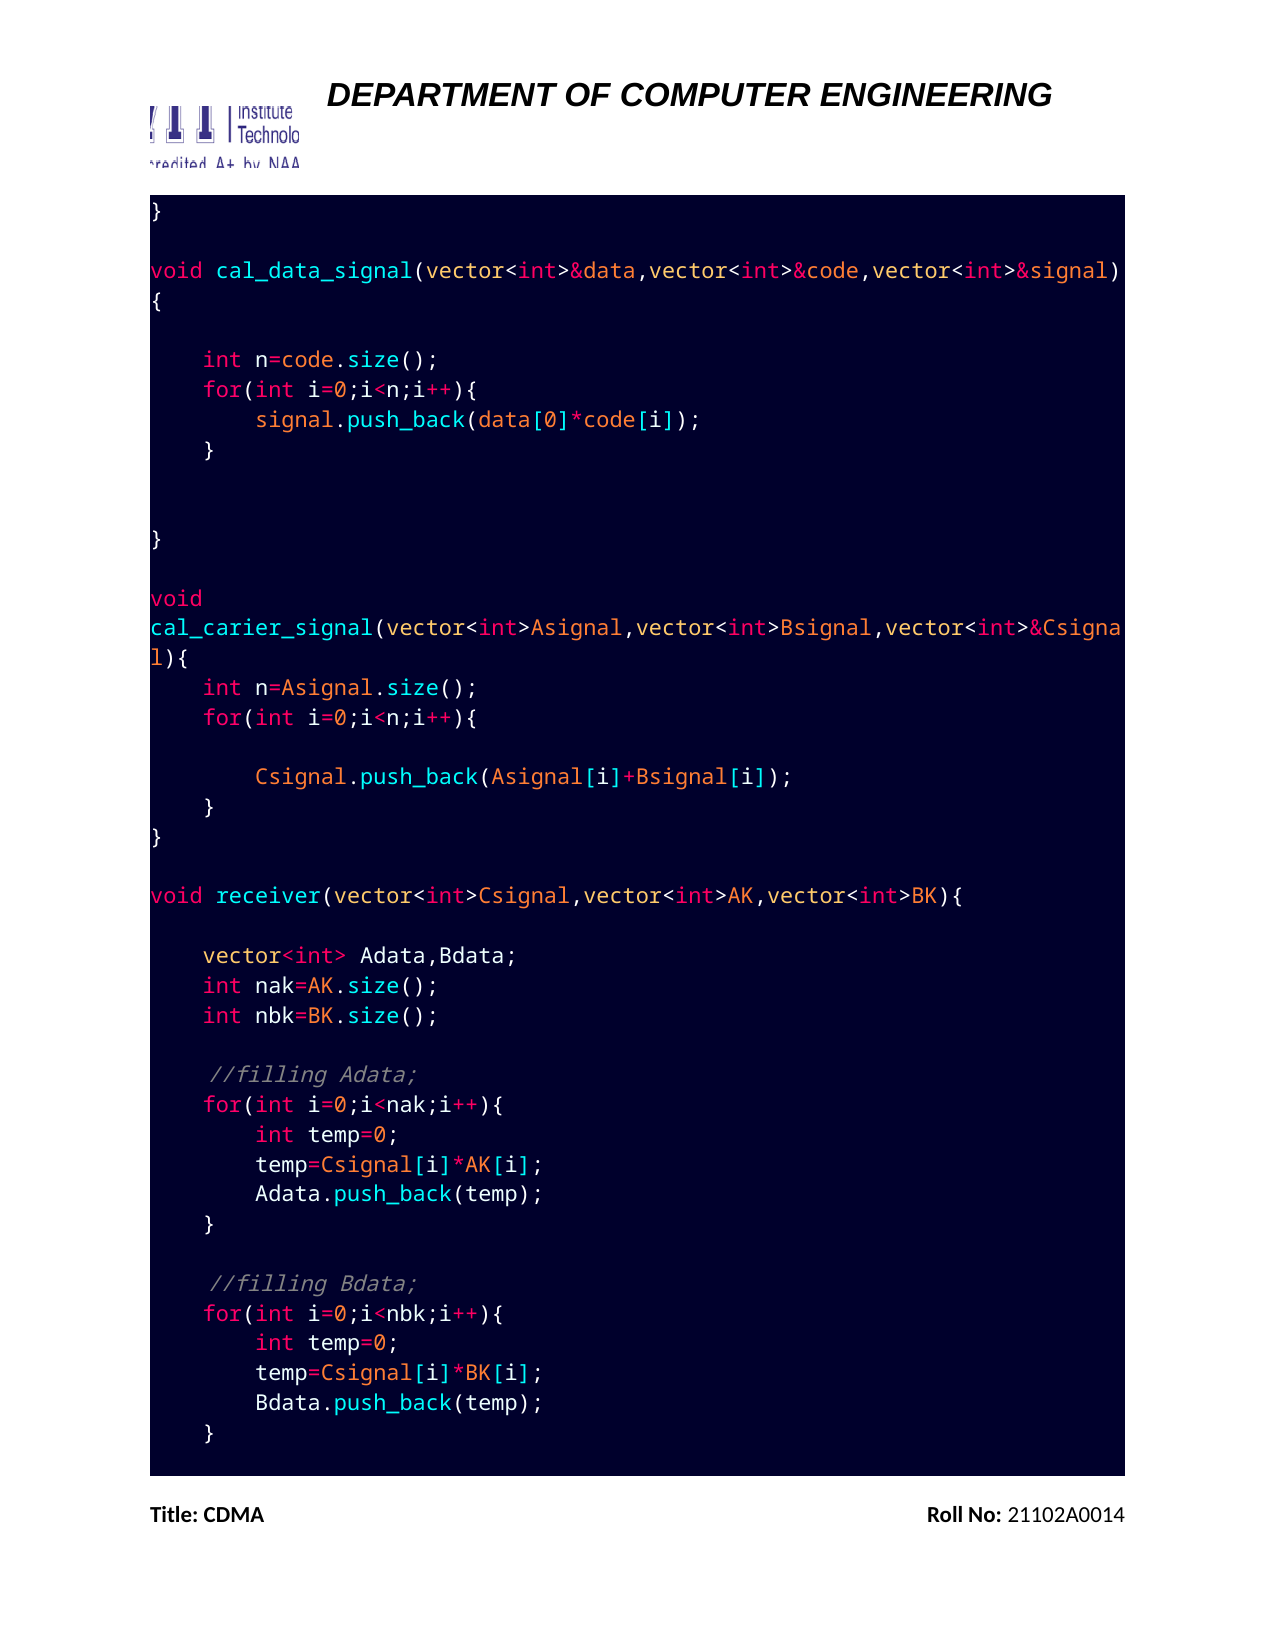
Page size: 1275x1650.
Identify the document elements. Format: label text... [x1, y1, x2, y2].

text } [150, 433, 1125, 463]
text signal.push_back(data[0]*code[i]); [150, 404, 1125, 433]
text void cal_carier_signal(vector<int>Asignal,vector<int>Bsignal,vector<int>&Csignal){ [150, 582, 1125, 672]
text int temp=0; [150, 1327, 1125, 1357]
text for(int i=0;i<n;i++){ [150, 702, 1125, 731]
text temp=Csignal[i]*AK[i]; [150, 1148, 1125, 1178]
text for(int i=0;i<nak;i++){ [150, 1089, 1125, 1119]
text } [150, 1417, 1125, 1446]
text vector<int> Adata,Bdata; [150, 940, 1125, 970]
text //filling Bdata; [150, 1268, 1125, 1297]
text for(int i=0;i<nbk;i++){ [150, 1297, 1125, 1327]
text Bdata.push_back(temp); [150, 1387, 1125, 1417]
text } [150, 1208, 1125, 1238]
text int n=Asignal.size(); [150, 672, 1125, 702]
text void receiver(vector<int>Csignal,vector<int>AK,vector<int>BK){ [150, 880, 1125, 910]
text } [150, 195, 1125, 225]
text Adata.push_back(temp); [150, 1178, 1125, 1208]
text Csignal.push_back(Asignal[i]+Bsignal[i]); [150, 761, 1125, 791]
text int n=code.size(); [150, 344, 1125, 374]
text int temp=0; [150, 1119, 1125, 1148]
text int nbk=BK.size(); [150, 999, 1125, 1029]
text void cal_data_signal(vector<int>&data,vector<int>&code,vector<int>&signal){ [150, 255, 1125, 314]
text //filling Adata; [150, 1059, 1125, 1089]
text } [150, 791, 1125, 821]
text temp=Csignal[i]*BK[i]; [150, 1357, 1125, 1387]
text for(int i=0;i<n;i++){ [150, 374, 1125, 404]
text } [150, 821, 1125, 851]
text } [150, 523, 1125, 553]
text int nak=AK.size(); [150, 970, 1125, 999]
